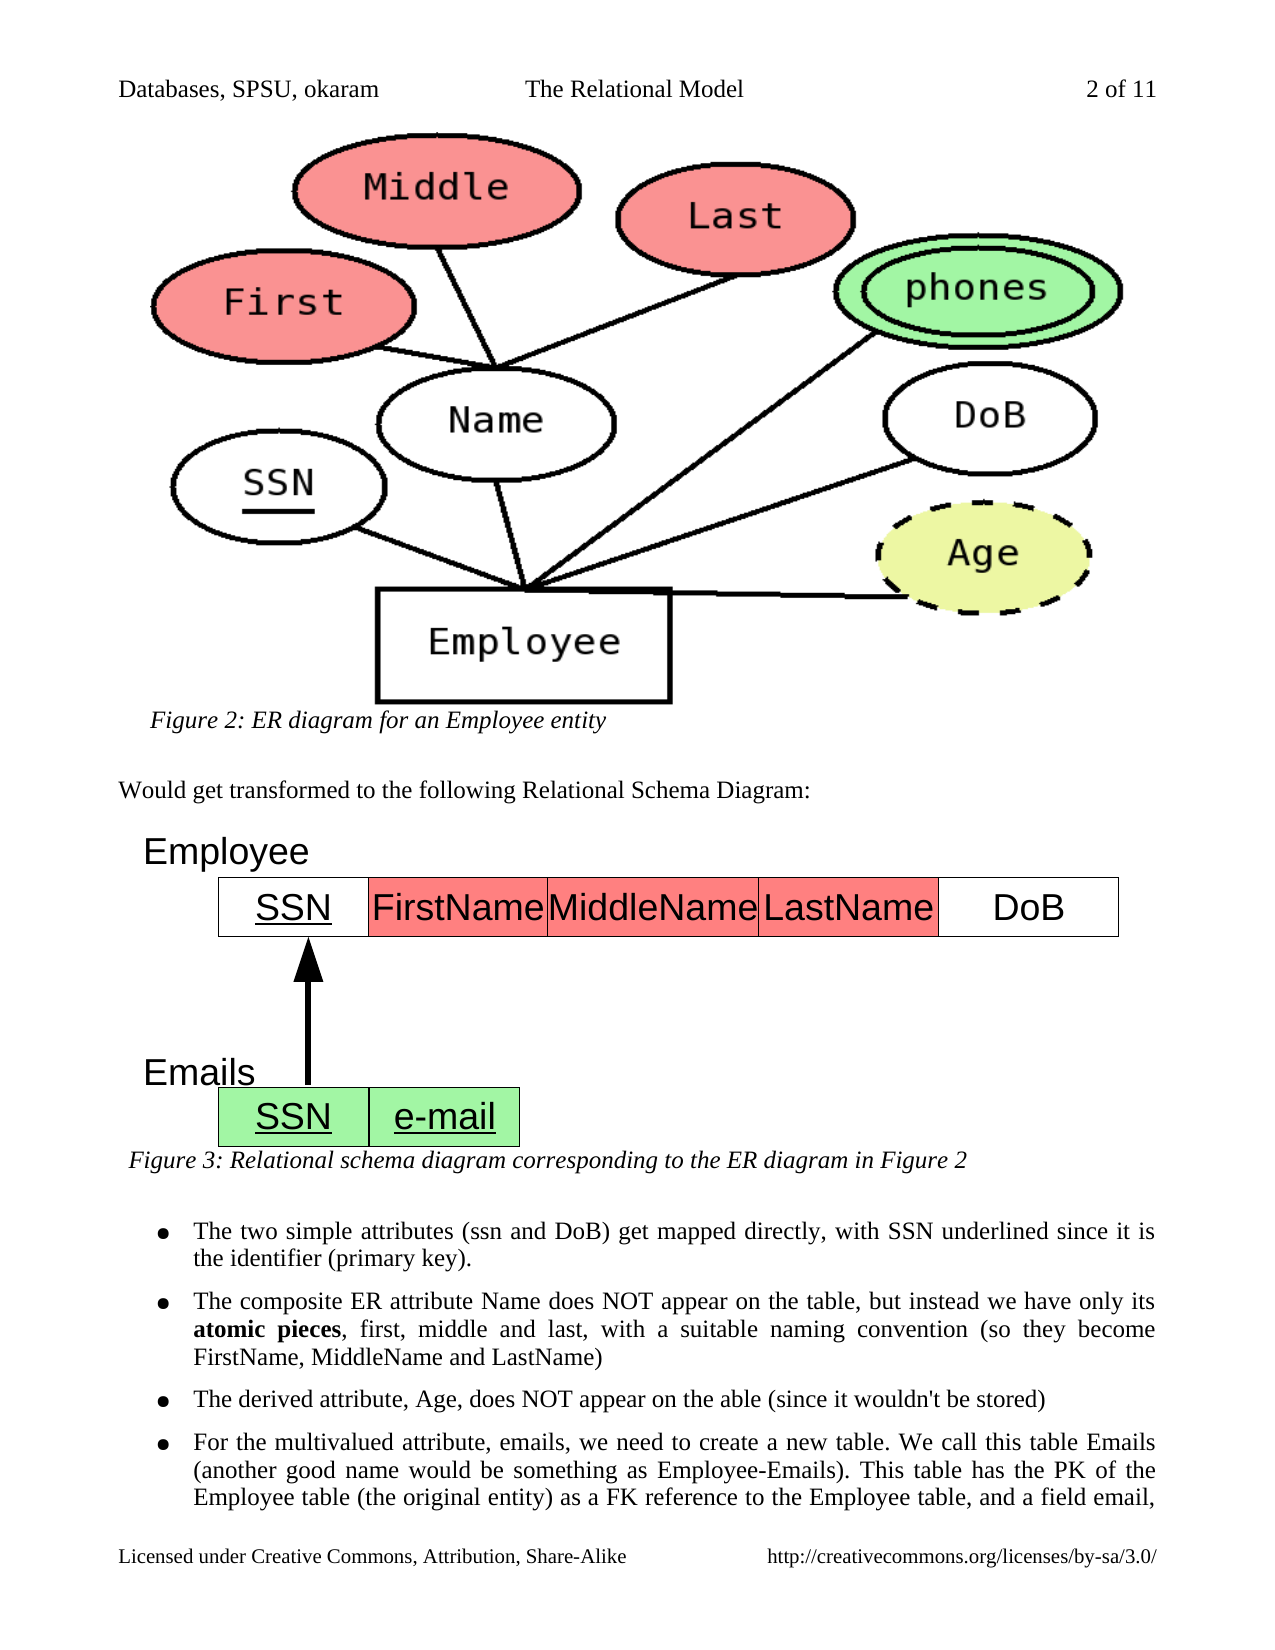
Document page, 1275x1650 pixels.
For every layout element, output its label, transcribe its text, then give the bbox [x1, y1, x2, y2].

text Figure 2: ER diagram for an Employee entity [150, 707, 1125, 734]
picture [150, 132, 1126, 707]
text Would get transformed to the following Relational Schema Diagram: [118, 777, 1157, 804]
list The two simple attributes (ssn and DoB) get mapped directly, with SSN underlined since it is the identifier (primary key). [156, 1217, 1157, 1272]
list The derived attribute, Age, does NOT appear on the able (since it wouldn't be stored) [156, 1385, 1157, 1413]
list The composite ER attribute Name does NOT appear on the table, but instead we have only its atomic pieces, first, middle and last, with a suitable naming convention (so they become FirstName, MiddleName and LastName) [156, 1287, 1157, 1370]
text Figure 3: Relational schema diagram corresponding to the ER diagram in Figure 2 [128, 836, 1119, 1174]
list For the multivalued attribute, emails, we need to create a new table. We call this table Emails (another good name would be something as Employee-Emails). This table has the PK of the Employee table (the original entity) as a FK reference to the Employee table, and a field email, [156, 1428, 1157, 1511]
